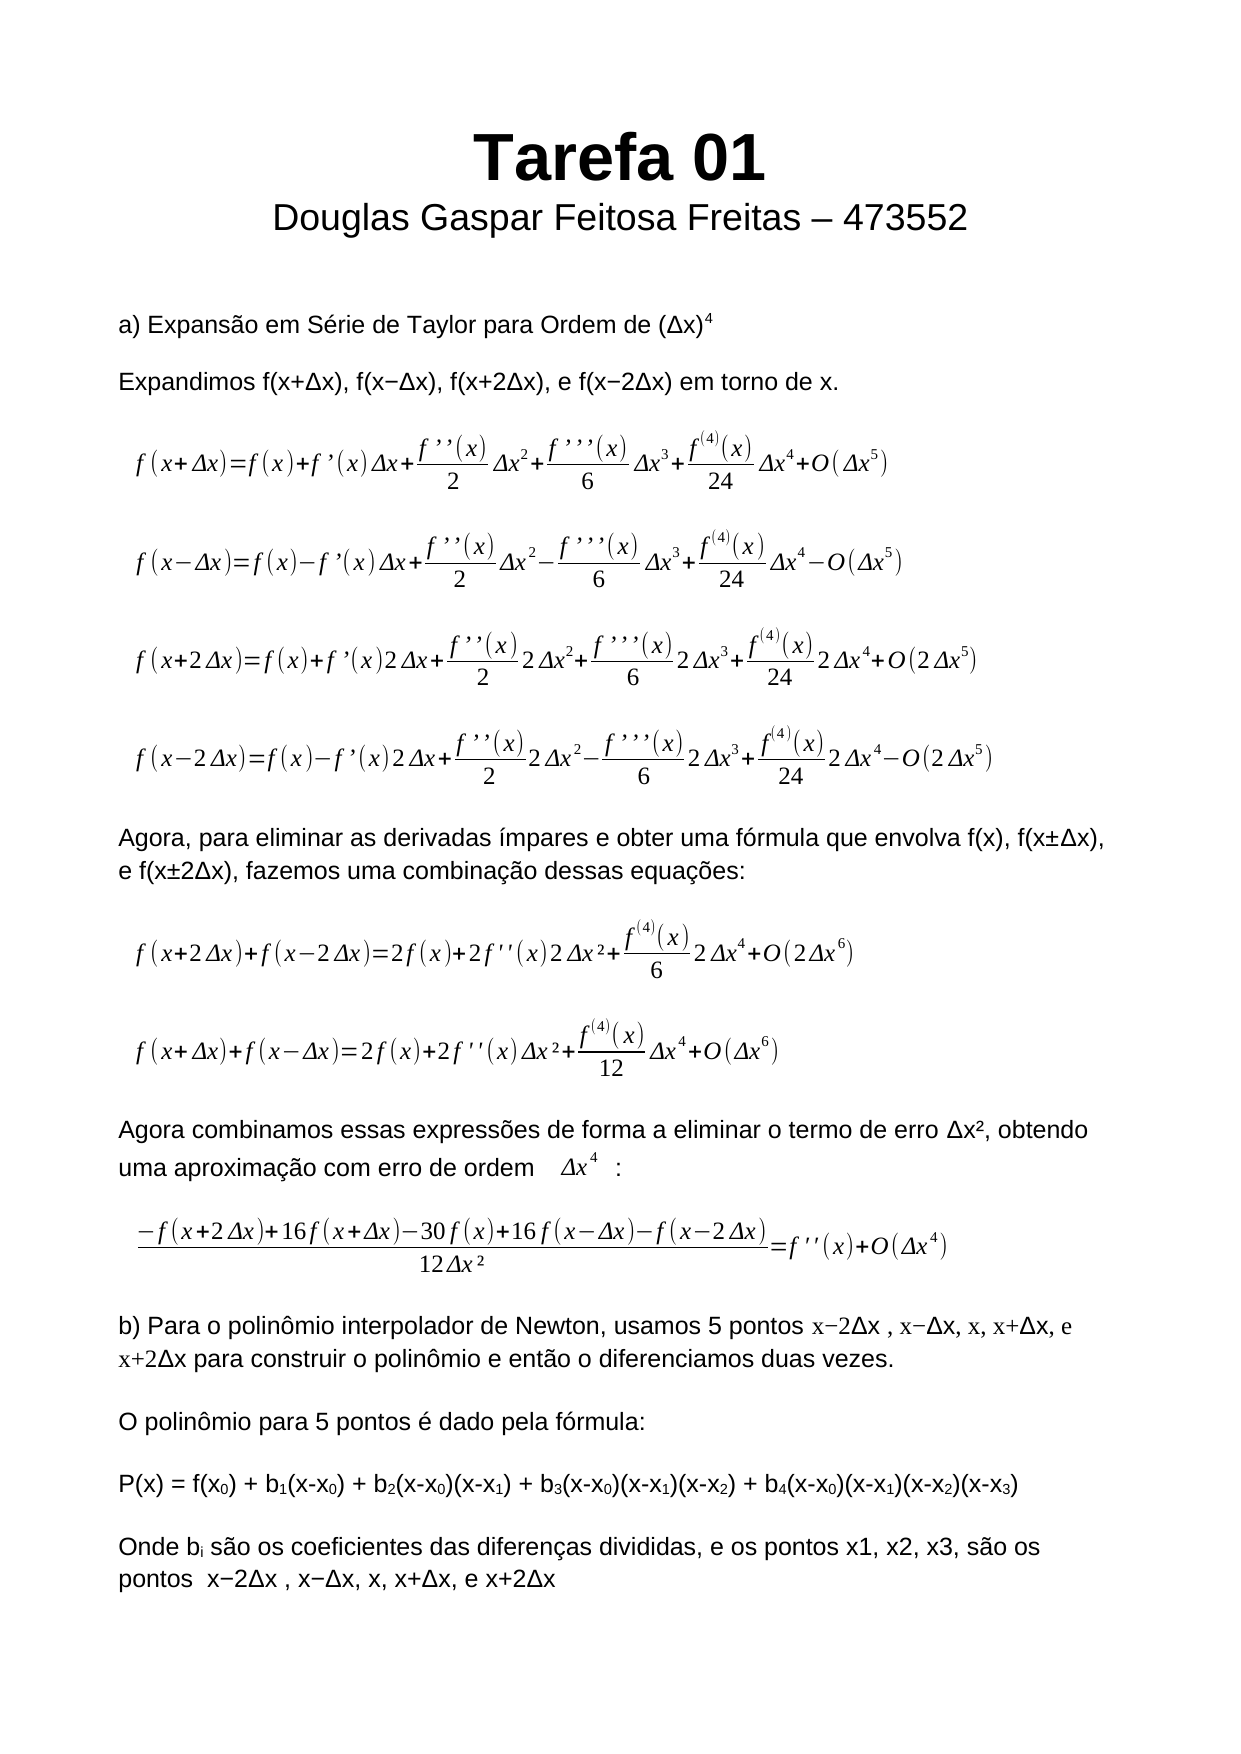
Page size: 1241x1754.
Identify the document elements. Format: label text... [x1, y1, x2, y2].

text Agora combinamos essas expressões de forma a eliminar o termo de erro Δx², obtendo uma aproximação com erro de ordem : [118, 1115, 1122, 1182]
text b) Para o polinômio interpolador de Newton, usamos 5 pontos x−2Δx , x−Δx, x, x+Δx, e x+2Δx para construir o polinômio e então o diferenciamos duas vezes. [118, 1311, 1122, 1373]
text Douglas Gaspar Feitosa Freitas – 473552 [118, 195, 1122, 238]
text P(x) = f(x0) + b1(x-x0) + b2(x-x0)(x-x1) + b3(x-x0)(x-x1)(x-x2) + b4(x-x0)(x-x1)(x-x2)(x-x3) [118, 1469, 1122, 1498]
text Agora, para eliminar as derivadas ímpares e obter uma fórmula que envolva f(x), f(x±Δx), e f(x±2Δx), fazemos uma combinação dessas equações: [118, 823, 1122, 885]
text Onde bi são os coeficientes das diferenças divididas, e os pontos x1, x2, x3, são os pontos x−2Δx , x−Δx, x, x+Δx, e x+2Δx [118, 1531, 1122, 1593]
text a) Expansão em Série de Taylor para Ordem de (Δx)4 [118, 310, 1122, 338]
text Tarefa 01 [118, 118, 1122, 195]
text O polinômio para 5 pontos é dado pela fórmula: [118, 1406, 1122, 1435]
text Expandimos f(x+Δx), f(x−Δx), f(x+2Δx), e f(x−2Δx) em torno de x. [118, 367, 1122, 396]
